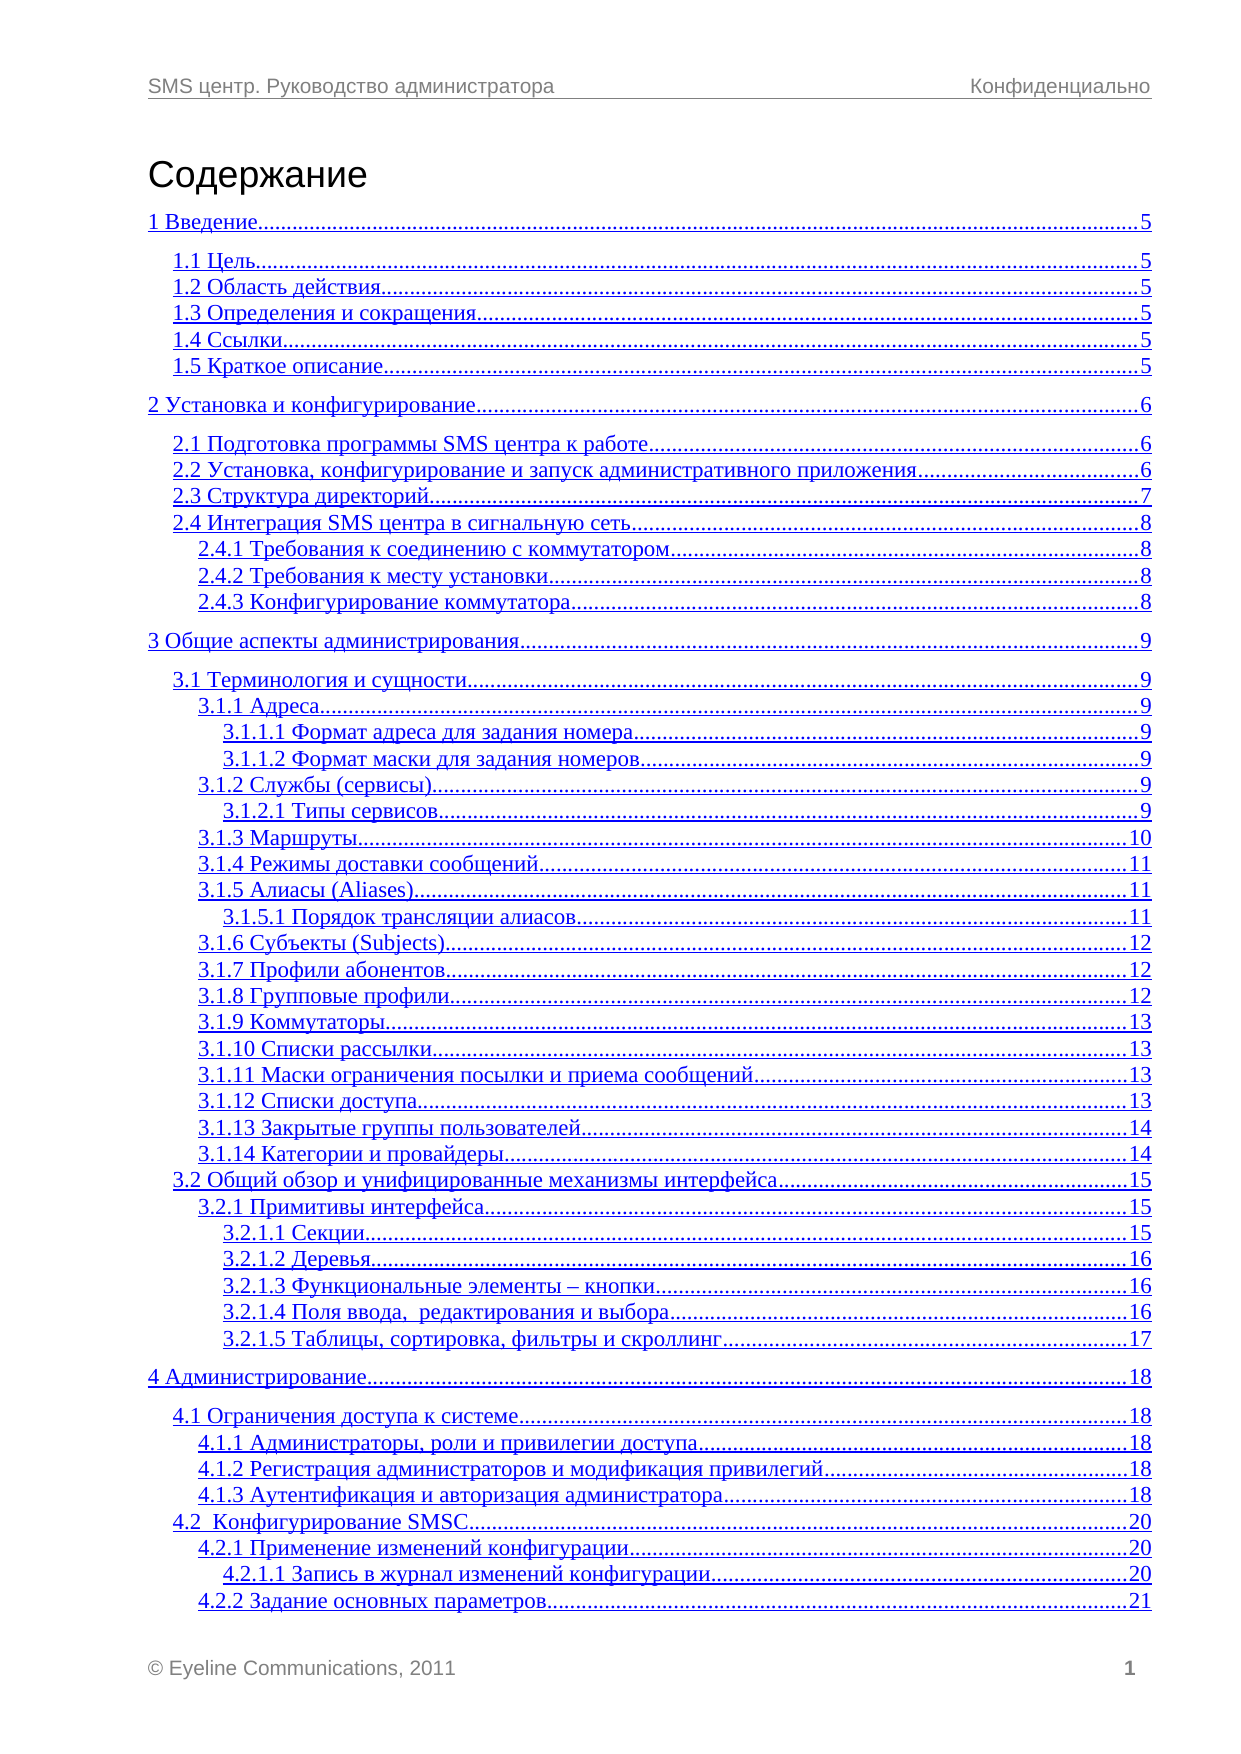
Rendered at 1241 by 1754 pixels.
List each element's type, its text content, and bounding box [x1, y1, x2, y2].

text 3.2.1 Примитивы интерфейса 15 [198, 1193, 1152, 1216]
text 3.2 Общий обзор и унифицированные механизмы интерфейса 15 [172, 1166, 1152, 1189]
text 3.1.4 Режимы доставки сообщений 11 [198, 850, 1152, 873]
text 2.3 Структура директорий 7 [172, 483, 1152, 505]
text 4.2.2 Задание основных параметров 21 [198, 1587, 1152, 1610]
text 4.2.1 Применение изменений конфигурации 20 [198, 1534, 1152, 1557]
text 4 Администрирование 18 [148, 1363, 1152, 1386]
text 2.4.3 Конфигурирование коммутатора 8 [198, 588, 1152, 611]
text 1.2 Область действия 5 [172, 273, 1152, 296]
text 3.2.1.4 Поля ввода, редактирования и выбора 16 [223, 1298, 1152, 1321]
text 2.4.1 Требования к соединению с коммутатором 8 [198, 535, 1152, 558]
text 3.1.9 Коммутаторы 13 [198, 1008, 1152, 1031]
text 3 Общие аспекты администрирования 9 [148, 627, 1152, 650]
text 3.1.1.2 Формат маски для задания номеров 9 [223, 745, 1152, 768]
text 1.4 Ссылки 5 [172, 326, 1152, 349]
text 3.1.6 Субъекты (Subjects) 12 [198, 929, 1152, 952]
text 1 Введение 5 [148, 208, 1152, 231]
text 2 Установка и конфигурирование 6 [148, 391, 1152, 414]
text 4.1.1 Администраторы, роли и привилегии доступа 18 [198, 1429, 1152, 1451]
text 3.1.7 Профили абонентов 12 [198, 956, 1152, 979]
text 1.3 Определения и сокращения 5 [172, 299, 1152, 322]
text 2.4 Интеграция SMS центра в сигнальную сеть 8 [172, 509, 1152, 532]
text 3.1.2.1 Типы сервисов 9 [223, 797, 1152, 820]
text 2.4.2 Требования к месту установки 8 [198, 562, 1152, 585]
text 1.1 Цель 5 [172, 247, 1152, 270]
text 3.1.11 Маски ограничения посылки и приема сообщений 13 [198, 1061, 1152, 1084]
text 3.2.1.1 Секции 15 [223, 1219, 1152, 1242]
text 4.2 Конфигурирование SMSC 20 [172, 1508, 1152, 1531]
text 4.1.3 Аутентификация и авторизация администратора 18 [198, 1481, 1152, 1504]
text 3.1.12 Списки доступа 13 [198, 1087, 1152, 1110]
text 3.1.5.1 Порядок трансляции алиасов 11 [223, 903, 1152, 926]
text 3.2.1.3 Функциональные элементы – кнопки 16 [223, 1272, 1152, 1295]
text 3.1 Терминология и сущности 9 [172, 666, 1152, 689]
text 3.1.1.1 Формат адреса для задания номера 9 [223, 718, 1152, 741]
text 3.1.5 Алиасы (Aliases) 11 [198, 877, 1152, 899]
subtitle Содержание [148, 152, 1152, 195]
text 3.1.3 Маршруты 10 [198, 824, 1152, 847]
text 2.2 Установка, конфигурирование и запуск административного приложения 6 [172, 456, 1152, 479]
text 3.1.8 Групповые профили 12 [198, 982, 1152, 1005]
text 3.1.14 Категории и провайдеры 14 [198, 1140, 1152, 1163]
text 3.1.2 Службы (сервисы) 9 [198, 771, 1152, 794]
text 3.2.1.2 Деревья 16 [223, 1246, 1152, 1268]
text 3.1.13 Закрытые группы пользователей 14 [198, 1114, 1152, 1137]
text 4.2.1.1 Запись в журнал изменений конфигурации 20 [223, 1560, 1152, 1583]
text 1.5 Краткое описание 5 [172, 352, 1152, 375]
text 3.1.10 Списки рассылки 13 [198, 1035, 1152, 1058]
text 4.1.2 Регистрация администраторов и модификация привилегий 18 [198, 1455, 1152, 1478]
text 4.1 Ограничения доступа к системе 18 [172, 1402, 1152, 1425]
text 3.1.1 Адреса 9 [198, 692, 1152, 715]
text 2.1 Подготовка программы SMS центра к работе 6 [172, 430, 1152, 453]
text 3.2.1.5 Таблицы, сортировка, фильтры и скроллинг 17 [223, 1324, 1152, 1348]
